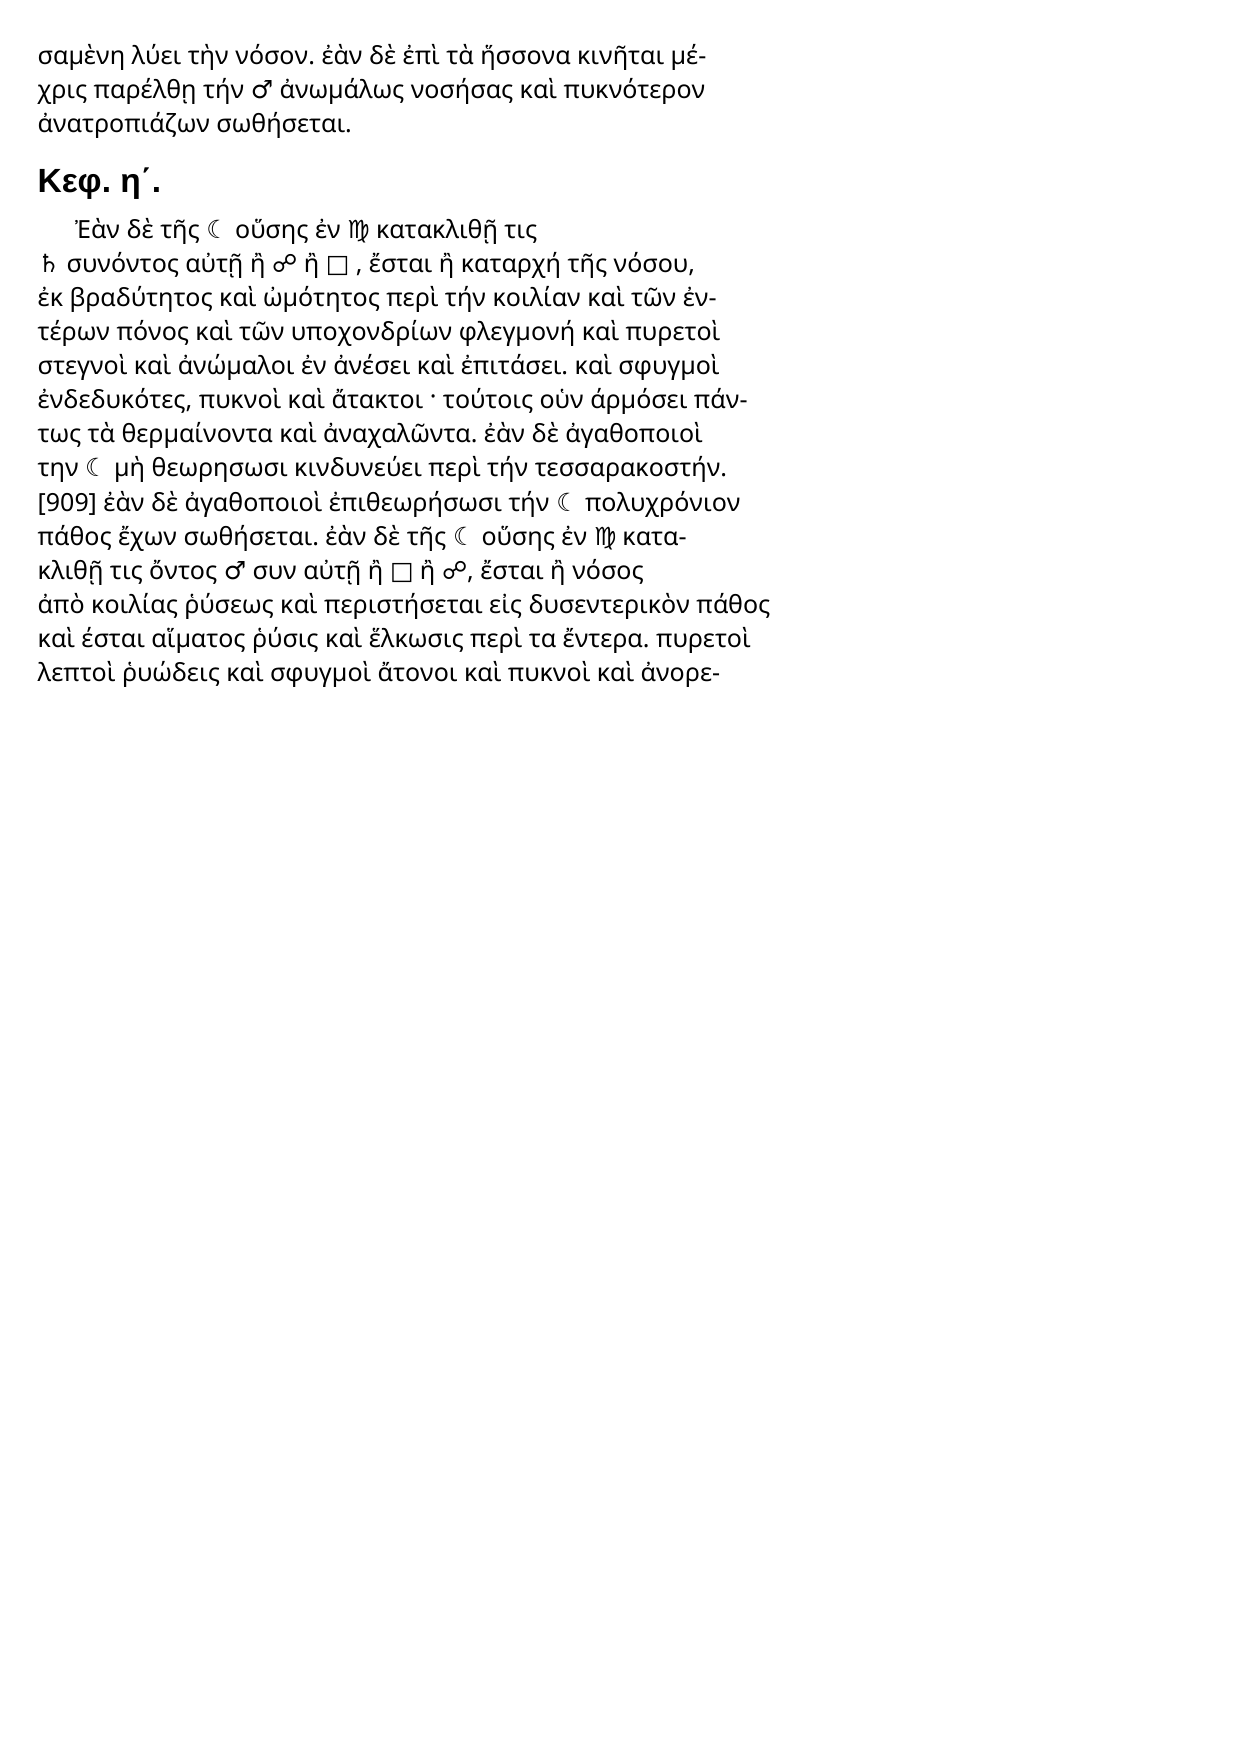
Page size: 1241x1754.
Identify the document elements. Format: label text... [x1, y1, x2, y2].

text Ἐὰν δὲ τῆς ☾ οὕσης ἐν ♍ κατακλιθῇ τις ♄ συνόντος αὐτῇ ἢ ☍ ἢ □ , ἔσται ἢ καταρχή τῆς νόσου, ἐκ βραδύτητος καὶ ὠμότητος περὶ τήν κοιλίαν καὶ τῶν ἐν- τέρων πόνος καὶ τῶν υποχονδρίων φλεγμονή καὶ πυρετοὶ στεγνοὶ καὶ ἀνώμαλοι ἐν ἀνέσει καὶ ἐπιτάσει. καὶ σφυγμοὶ ἐνδεδυκότες, πυκνοὶ καὶ ἄτακτοι · τούτοις οὑν άρμόσει πάν- τως τὰ θερμαίνοντα καὶ ἀναχαλῶντα. ἐὰν δὲ ἀγαθοποιοὶ την ☾ μὴ θεωρησωσι κινδυνεύει περὶ τήν τεσσαρακοστήν. [909] ἐὰν δὲ ἀγαθοποιοὶ ἐπιθεωρήσωσι τήν ☾ πολυχρόνιον πάθος ἔχων σωθήσεται. ἐὰν δὲ τῆς ☾ οὕσης ἐν ♍ κατα- κλιθῇ τις ὄντος ♂ συν αὐτῇ ἢ □ ἢ ☍, ἔσται ἢ νόσος ἀπὸ κοιλίας ῥύσεως καὶ περιστήσεται εἰς δυσεντερικὸν πάθος καὶ έσται αἵματος ῥύσις καὶ ἕλκωσις περὶ τα ἔντερα. πυρετοὶ λεπτοὶ ῥυώδεις καὶ σφυγμοὶ ἄτονοι καὶ πυκνοὶ καὶ ἀνορε- [37, 212, 1203, 688]
subtitle Κεφ. η΄. [37, 161, 1203, 199]
text σαμὲνη λύει τὴν νόσον. ἐὰν δὲ ἐπὶ τὰ ἥσσονα κινῆται μέ- χρις παρέλθῃ τήν ♂ ἀνωμάλως νοσήσας καὶ πυκνότερον ἀνατροπιάζων σωθήσεται. [37, 37, 1203, 140]
